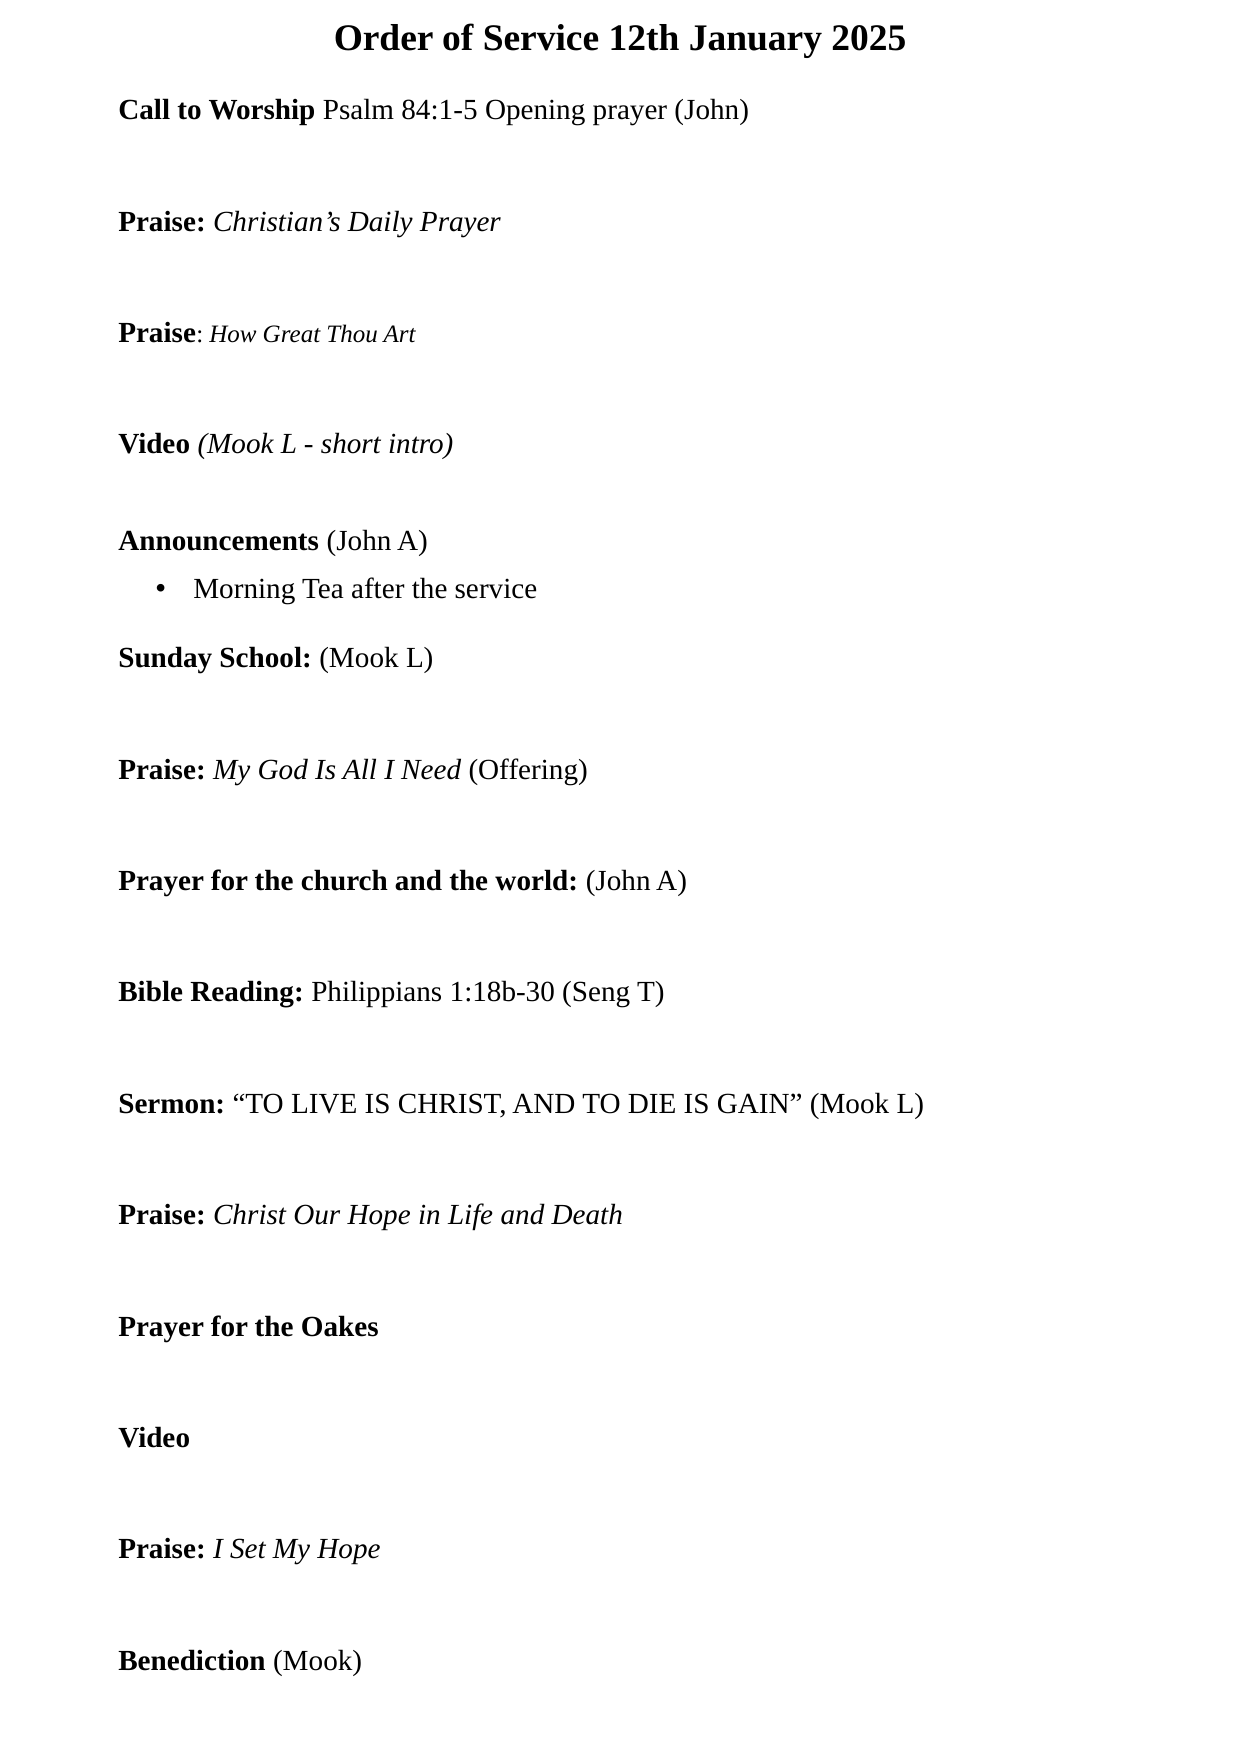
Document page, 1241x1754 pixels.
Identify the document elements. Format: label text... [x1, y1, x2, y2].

text Praise: Christ Our Hope in Life and Death [118, 1197, 1122, 1231]
text Video (Mook L - short intro) [118, 427, 1122, 460]
text Call to Worship Psalm 84:1-5 Opening prayer (John) [118, 92, 1122, 126]
text Praise: How Great Thou Art [118, 315, 1122, 349]
text Sunday School: (Mook L) [118, 641, 1122, 674]
text Prayer for the church and the world: (John A) [118, 863, 1122, 897]
text Announcements (John A) [118, 523, 1122, 557]
list Morning Tea after the service [156, 571, 1122, 605]
text Benediction (Mook) [118, 1643, 1122, 1676]
text Video [118, 1420, 1122, 1453]
text Praise: I Set My Hope [118, 1531, 1122, 1565]
text Praise: Christian’s Daily Prayer [118, 204, 1122, 237]
text Sermon: “TO LIVE IS CHRIST, AND TO DIE IS GAIN” (Mook L) [118, 1086, 1122, 1119]
text Praise: My God Is All I Need (Offering) [118, 752, 1122, 785]
text Prayer for the Oakes [118, 1309, 1122, 1342]
text Bible Reading: Philippians 1:18b-30 (Seng T) [118, 974, 1122, 1008]
